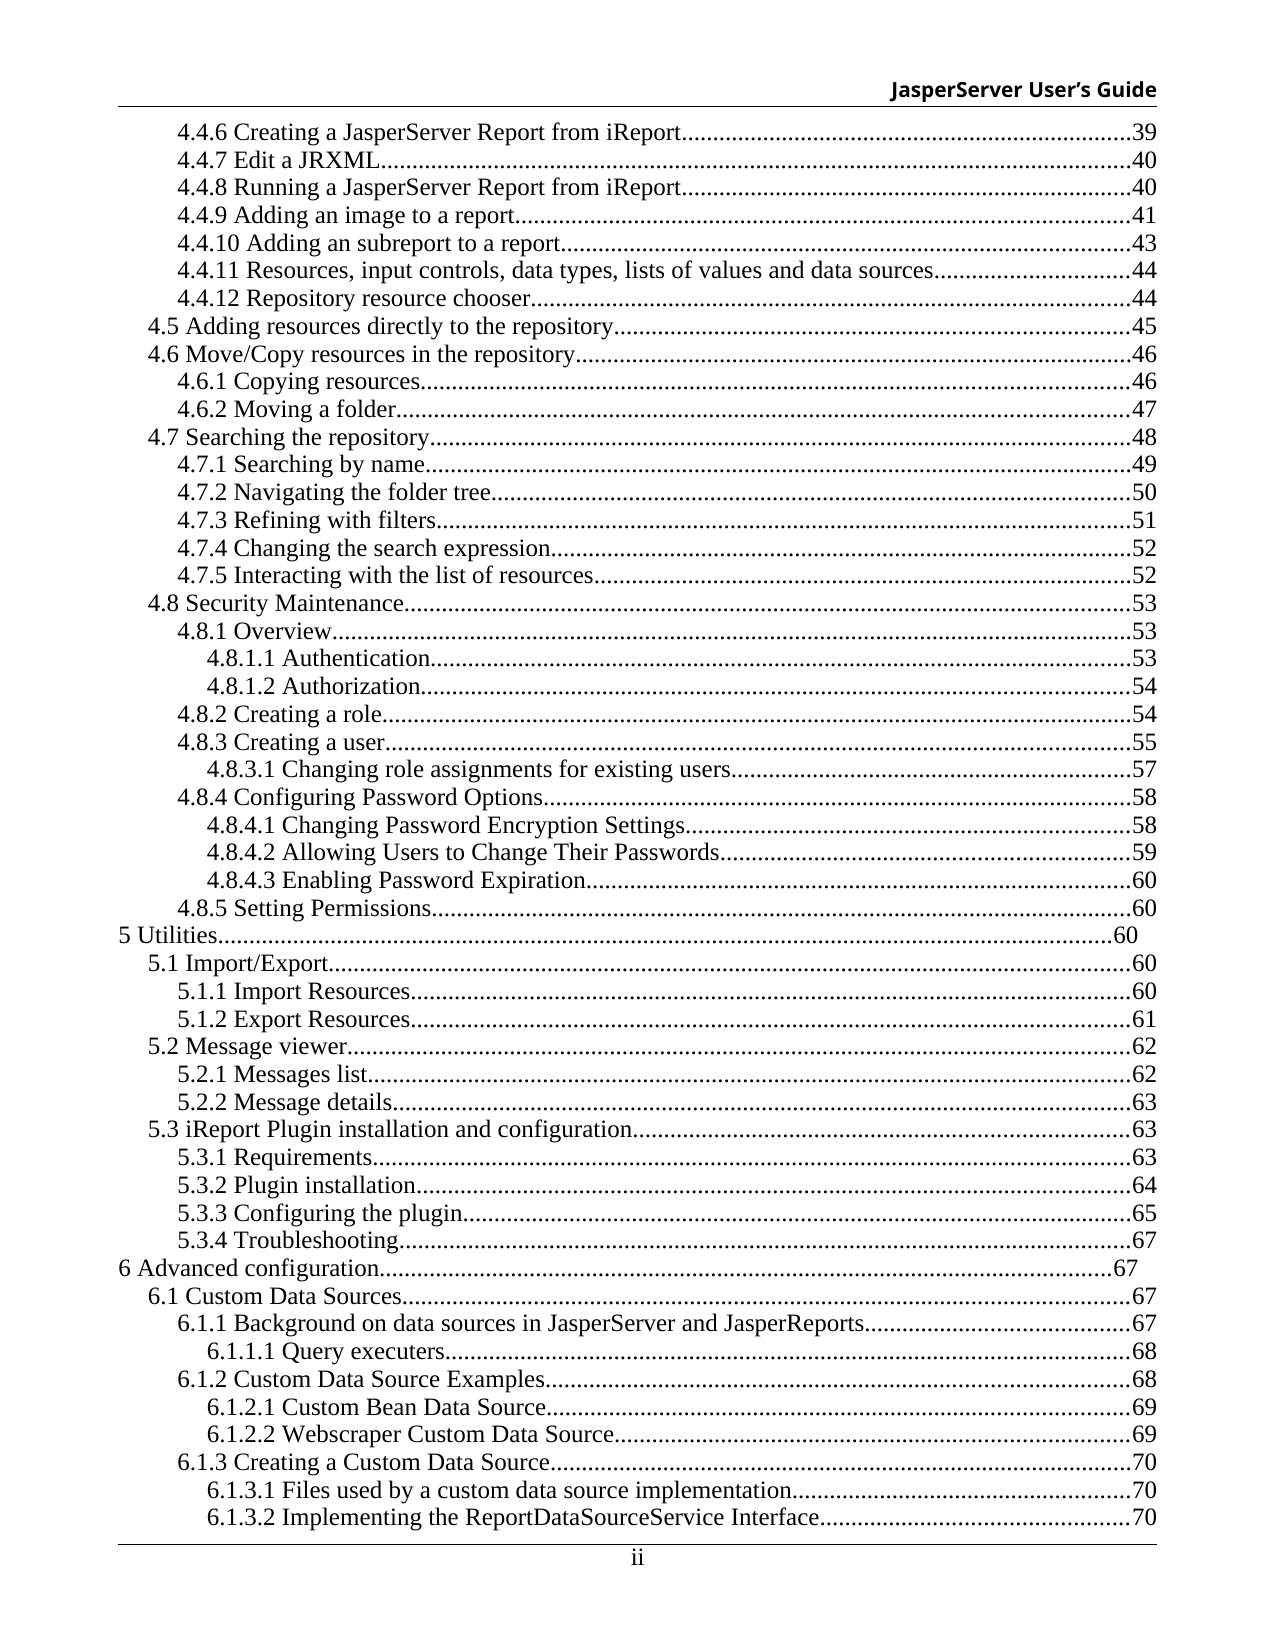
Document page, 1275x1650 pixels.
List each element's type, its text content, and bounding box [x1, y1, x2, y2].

text 5.1.1 Import Resources 60 [177, 977, 1157, 1005]
text 5.3.2 Plugin installation 64 [177, 1171, 1157, 1199]
text 4.7.5 Interacting with the list of resources 52 [177, 561, 1157, 589]
text 6.1 Custom Data Sources 67 [148, 1282, 1157, 1309]
text 4.7 Searching the repository 48 [148, 423, 1157, 451]
text 6.1.2 Custom Data Source Examples 68 [177, 1365, 1157, 1393]
text 5.3 iReport Plugin installation and configuration 63 [148, 1116, 1157, 1143]
text 4.6.2 Moving a folder 47 [177, 395, 1157, 423]
text 4.7.2 Navigating the folder tree 50 [177, 478, 1157, 506]
text 4.8 Security Maintenance 53 [148, 589, 1157, 617]
text 4.7.1 Searching by name 49 [177, 451, 1157, 478]
text 6.1.3.1 Files used by a custom data source implementation 70 [207, 1476, 1157, 1503]
text 4.8.4.3 Enabling Password Expiration 60 [207, 866, 1157, 894]
text 4.8.1.1 Authentication 53 [207, 644, 1157, 672]
text 4.4.8 Running a JasperServer Report from iReport 40 [177, 173, 1157, 201]
text 6.1.2.2 Webscraper Custom Data Source 69 [207, 1420, 1157, 1448]
text 4.6 Move/Copy resources in the repository 46 [148, 340, 1157, 367]
text 5 Utilities 60 [118, 922, 1157, 949]
text 5.2.1 Messages list 62 [177, 1060, 1157, 1088]
text 6.1.1 Background on data sources in JasperServer and JasperReports 67 [177, 1309, 1157, 1337]
text 4.8.3.1 Changing role assignments for existing users 57 [207, 755, 1157, 783]
text 4.4.12 Repository resource chooser 44 [177, 284, 1157, 312]
text 6.1.3.2 Implementing the ReportDataSourceService Interface 70 [207, 1503, 1157, 1531]
text 4.4.10 Adding an subreport to a report 43 [177, 229, 1157, 257]
text 6.1.2.1 Custom Bean Data Source 69 [207, 1393, 1157, 1420]
text 4.4.7 Edit a JRXML 40 [177, 146, 1157, 173]
text 4.4.11 Resources, input controls, data types, lists of values and data sources 44 [177, 257, 1157, 284]
text 4.8.1 Overview 53 [177, 617, 1157, 644]
text 6.1.1.1 Query executers 68 [207, 1337, 1157, 1365]
text 4.8.3 Creating a user 55 [177, 728, 1157, 755]
text 5.2 Message viewer 62 [148, 1032, 1157, 1060]
text 4.8.4 Configuring Password Options 58 [177, 783, 1157, 811]
text 4.6.1 Copying resources 46 [177, 367, 1157, 395]
text 5.3.1 Requirements 63 [177, 1143, 1157, 1171]
text 5.1 Import/Export 60 [148, 949, 1157, 977]
text 4.8.1.2 Authorization 54 [207, 672, 1157, 700]
text 5.3.3 Configuring the plugin 65 [177, 1199, 1157, 1226]
text 5.2.2 Message details 63 [177, 1088, 1157, 1116]
text 4.8.2 Creating a role 54 [177, 700, 1157, 728]
text 4.7.4 Changing the search expression 52 [177, 534, 1157, 561]
text 5.1.2 Export Resources 61 [177, 1005, 1157, 1032]
text 4.8.5 Setting Permissions 60 [177, 894, 1157, 922]
text 4.4.9 Adding an image to a report 41 [177, 201, 1157, 229]
text 4.8.4.1 Changing Password Encryption Settings 58 [207, 811, 1157, 838]
text 6.1.3 Creating a Custom Data Source 70 [177, 1448, 1157, 1476]
text 4.8.4.2 Allowing Users to Change Their Passwords 59 [207, 838, 1157, 866]
text 5.3.4 Troubleshooting 67 [177, 1226, 1157, 1254]
text 4.4.6 Creating a JasperServer Report from iReport 39 [177, 118, 1157, 146]
text 4.7.3 Refining with filters 51 [177, 506, 1157, 534]
text 4.5 Adding resources directly to the repository 45 [148, 312, 1157, 340]
text 6 Advanced configuration 67 [118, 1254, 1157, 1282]
